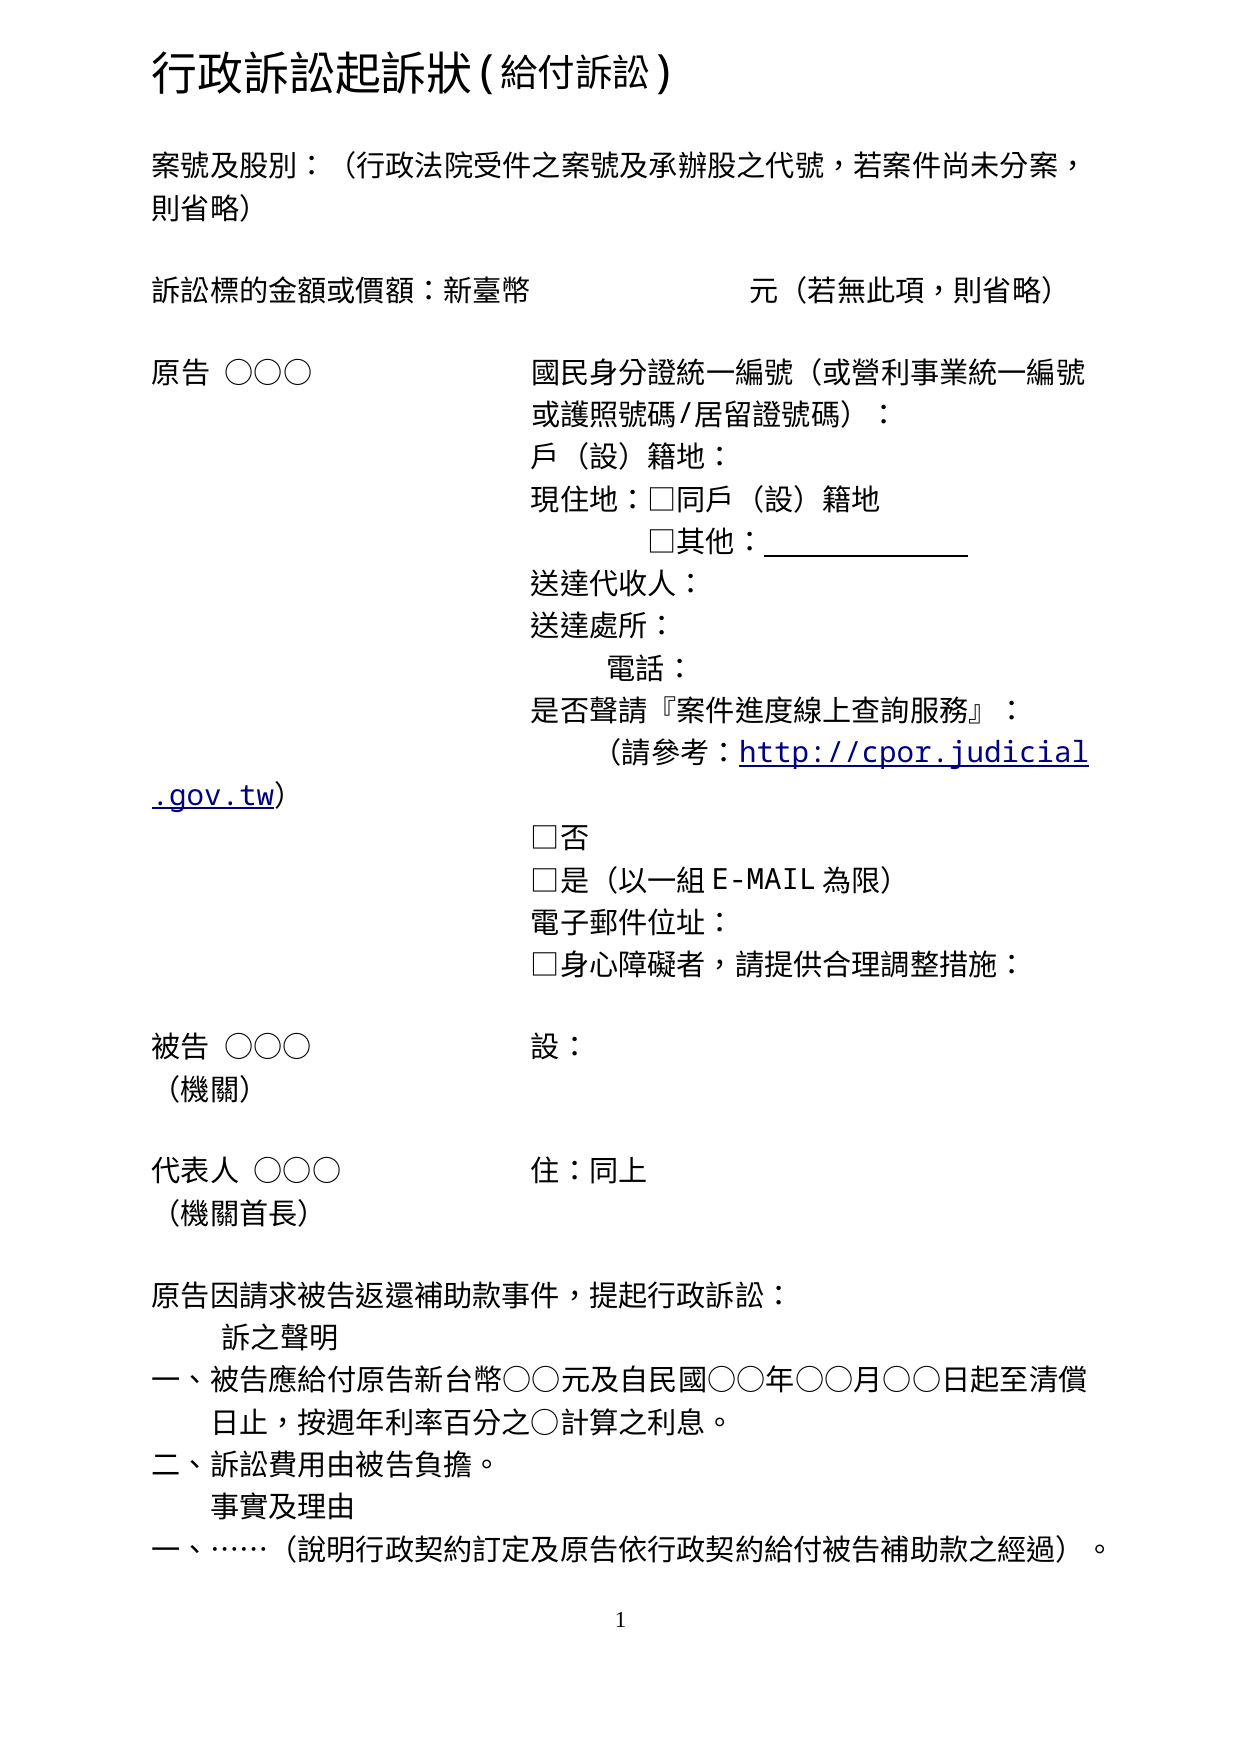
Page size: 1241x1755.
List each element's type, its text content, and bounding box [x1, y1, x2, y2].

text 被告 ○○○ 設： [151, 1024, 1089, 1066]
text 行政訴訟起訴狀(給付訴訟) [151, 37, 1089, 103]
text 二、訴訟費用由被告負擔。 [151, 1442, 1089, 1484]
text □是（以一組E-MAIL為限） [151, 857, 1089, 899]
text 訴訟標的金額或價額：新臺幣 元（若無此項，則省略） [151, 267, 1089, 309]
text 電子郵件位址： [151, 899, 1089, 942]
text 電話： [151, 645, 1089, 688]
text 戶（設）籍地： [151, 434, 1089, 476]
text （機關） [151, 1066, 1089, 1108]
text （請參考：http://cpor.judicial.gov.tw） [151, 730, 1089, 815]
text 送達代收人： [151, 561, 1089, 603]
text 事實及理由 [151, 1484, 1089, 1526]
text 原告因請求被告返還補助款事件，提起行政訴訟： [151, 1272, 1089, 1314]
text □其他： [151, 518, 1089, 561]
text 案號及股別：（行政法院受件之案號及承辦股之代號，若案件尚未分案，則省略） [151, 143, 1089, 227]
text 訴之聲明 [151, 1314, 1089, 1357]
text 現住地：□同戶（設）籍地 [151, 476, 1089, 518]
text 送達處所： [151, 603, 1089, 645]
text 一、……（說明行政契約訂定及原告依行政契約給付被告補助款之經過）。 [151, 1526, 1089, 1568]
text 或護照號碼/居留證號碼）： [152, 391, 1089, 434]
text 原告 ○○○ 國民身分證統一編號（或營利事業統一編號 [152, 349, 1089, 391]
text 一、被告應給付原告新台幣○○元及自民國○○年○○月○○日起至清償日止，按週年利率百分之○計算之利息。 [151, 1357, 1089, 1442]
text 代表人 ○○○ 住：同上 [151, 1148, 1089, 1190]
text □否 [151, 815, 1089, 857]
text （機關首長） [151, 1190, 1089, 1233]
text □身心障礙者，請提供合理調整措施： [151, 942, 1089, 984]
text 是否聲請『案件進度線上查詢服務』： [151, 688, 1089, 730]
